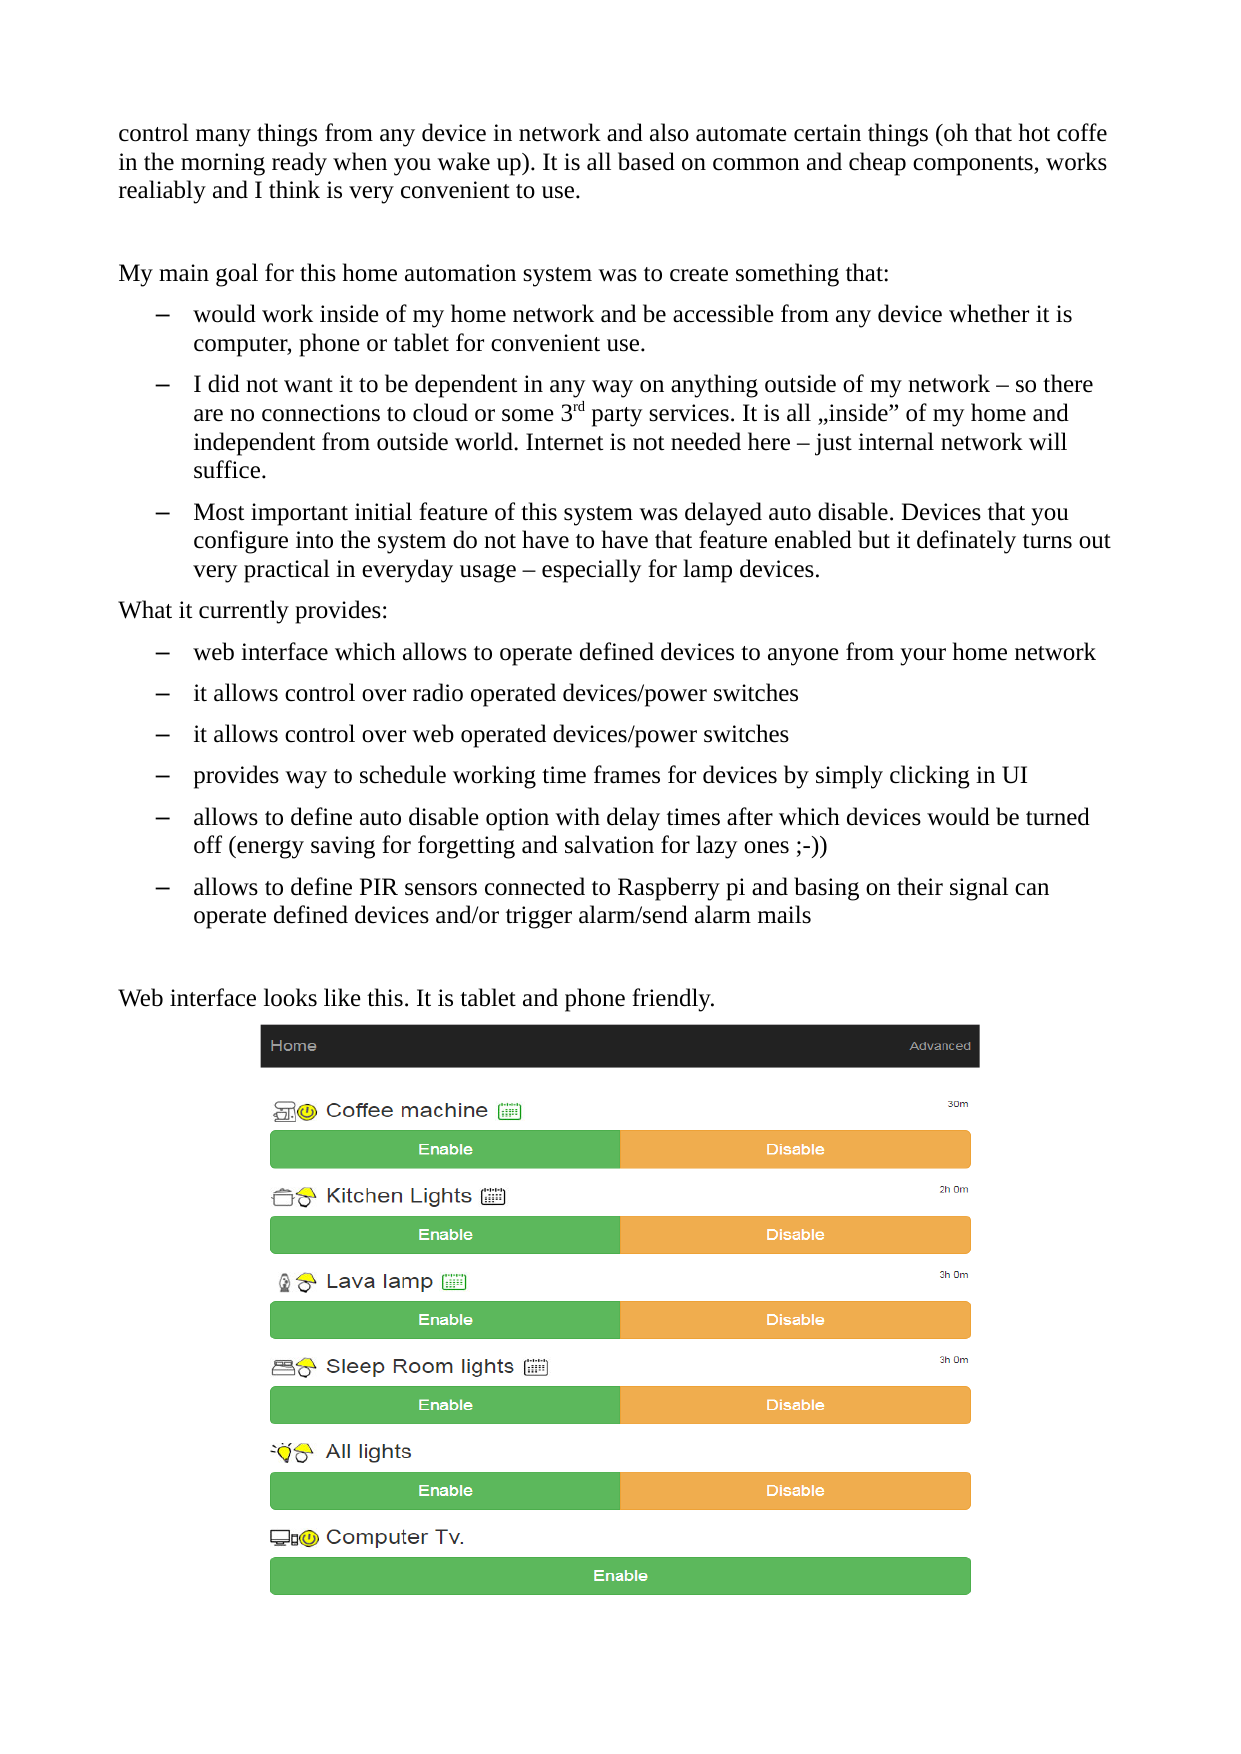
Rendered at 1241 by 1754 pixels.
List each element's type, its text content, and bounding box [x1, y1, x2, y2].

list I did not want it to be dependent in any way on anything outside of my network – so there are no connections to cloud or some 3rd party services. It is all „inside” of my home and independent from outside world. Internet is not needed here – just internal network will suffice. [156, 369, 1122, 484]
list it allows control over radio operated devices/power switches [156, 678, 1122, 707]
list it allows control over web operated devices/power switches [156, 719, 1122, 748]
text control many things from any device in network and also automate certain things (oh that hot coffe in the morning ready when you wake up). It is all based on common and cheap components, works realiably and I think is very convenient to use. [118, 118, 1122, 204]
list provides way to schedule working time frames for devices by simply clicking in UI [156, 761, 1122, 789]
list allows to define PIR sensors connected to Raspberry pi and basing on their signal can operate defined devices and/or trigger alarm/send alarm mails [156, 872, 1122, 929]
text Web interface looks like this. It is tablet and phone friendly. [118, 983, 1122, 1012]
list Most important initial feature of this system was delayed auto disable. Devices that you configure into the system do not have to have that feature enabled but it definately turns out very practical in everyday usage – especially for lamp devices. [156, 497, 1122, 583]
list allows to define auto disable option with delay times after which devices would be turned off (energy saving for forgetting and salvation for lazy ones ;-)) [156, 802, 1122, 859]
picture [260, 1024, 980, 1607]
text What it currently provides: [118, 596, 1122, 624]
list web interface which allows to operate defined devices to anyone from your home network [156, 637, 1122, 666]
text My main goal for this home automation system was to create something that: [118, 258, 1122, 287]
list would work inside of my home network and be accessible from any device whether it is computer, phone or tablet for convenient use. [156, 299, 1122, 357]
